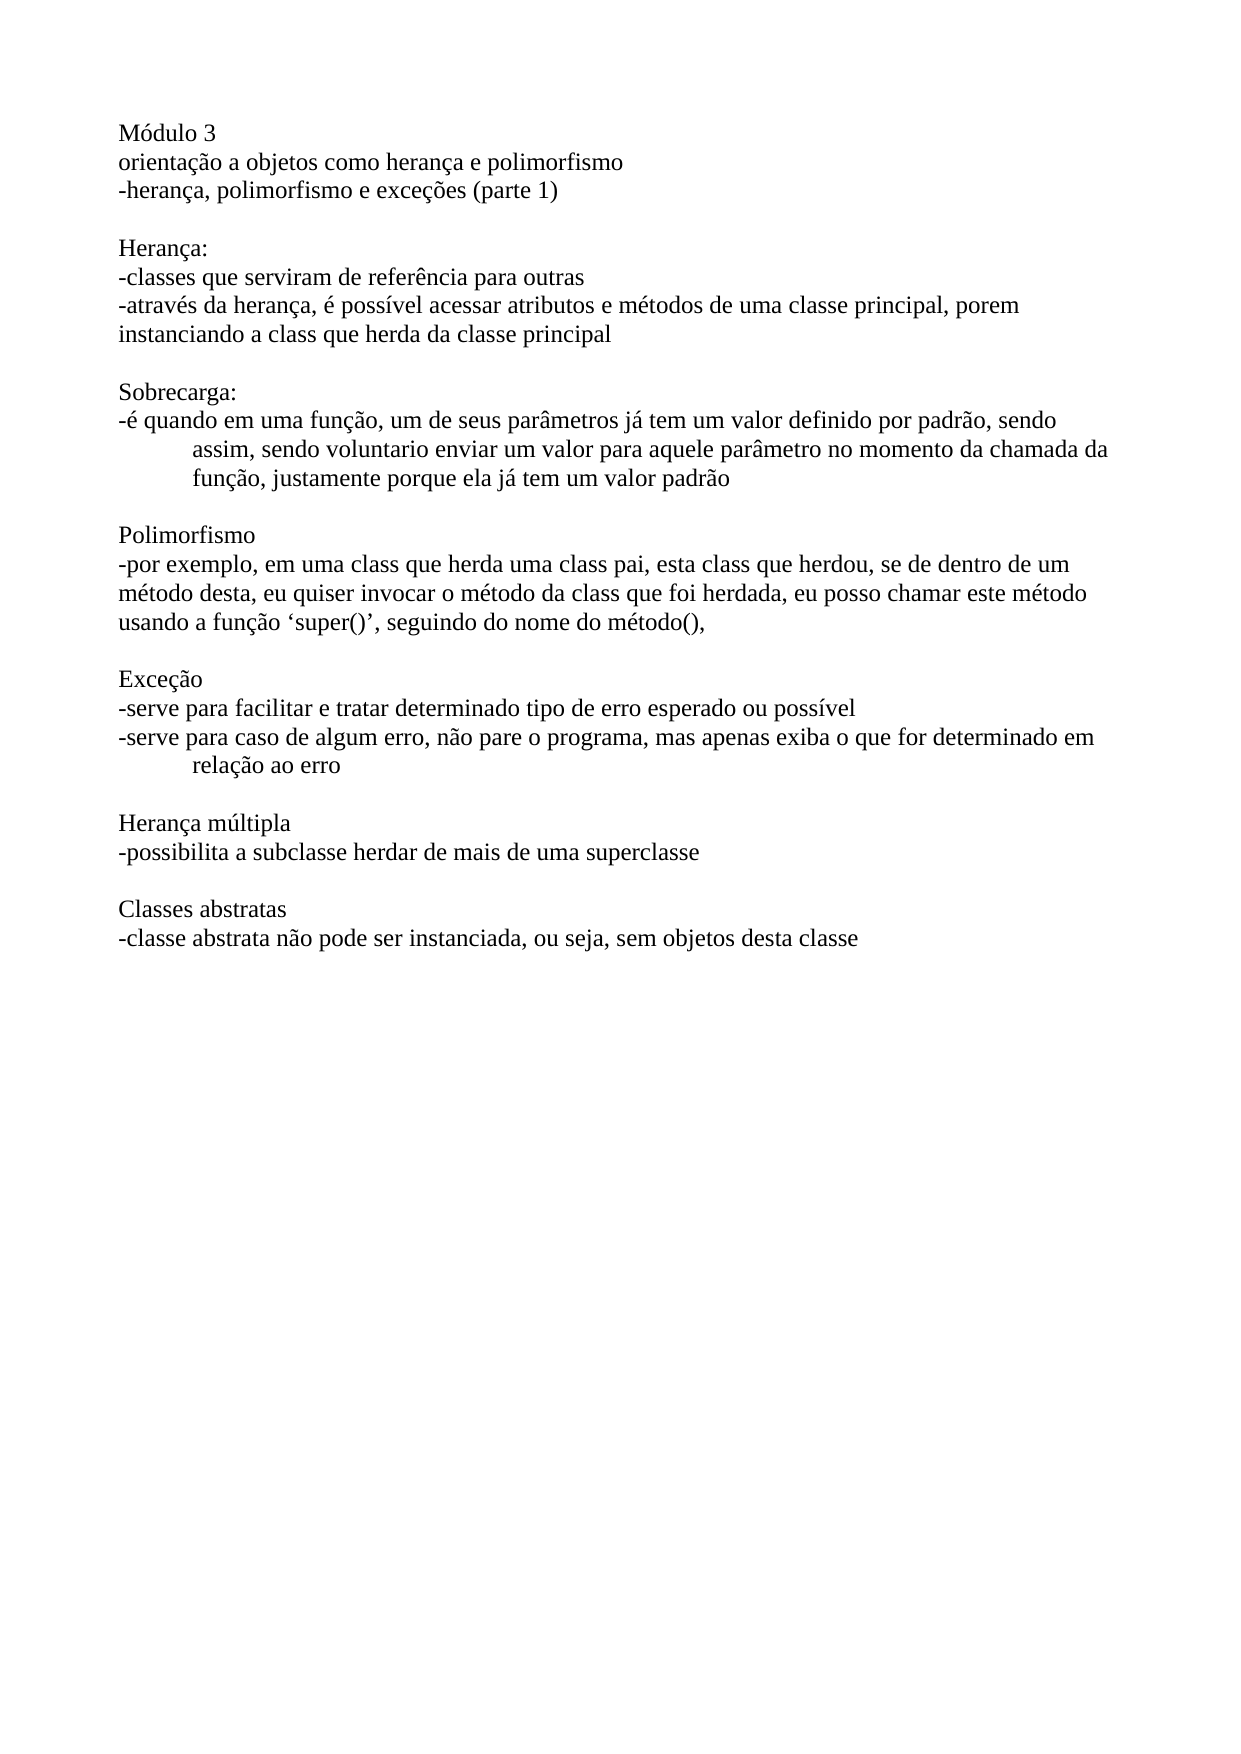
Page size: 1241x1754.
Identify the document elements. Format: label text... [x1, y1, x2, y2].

text Exceção [118, 664, 1122, 693]
text Polimorfismo [118, 521, 1122, 549]
text orientação a objetos como herança e polimorfismo [118, 147, 1122, 176]
text -por exemplo, em uma class que herda uma class pai, esta class que herdou, se de dentro de um método desta, eu quiser invocar o método da class que foi herdada, eu posso chamar este método usando a função ‘super()’, seguindo do nome do método(), [118, 549, 1122, 636]
text -serve para caso de algum erro, não pare o programa, mas apenas exiba o que for determinado em relação ao erro [118, 722, 1122, 779]
text -possibilita a subclasse herdar de mais de uma superclasse [118, 837, 1122, 866]
text -herança, polimorfismo e exceções (parte 1) [118, 176, 1122, 204]
text Sobrecarga: [118, 377, 1122, 406]
text -através da herança, é possível acessar atributos e métodos de uma classe principal, porem instanciando a class que herda da classe principal [118, 291, 1122, 348]
text -serve para facilitar e tratar determinado tipo de erro esperado ou possível [118, 693, 1122, 722]
text -é quando em uma função, um de seus parâmetros já tem um valor definido por padrão, sendo assim, sendo voluntario enviar um valor para aquele parâmetro no momento da chamada da função, justamente porque ela já tem um valor padrão [118, 406, 1122, 492]
text Herança: [118, 233, 1122, 262]
text Módulo 3 [118, 118, 1122, 147]
text Classes abstratas [118, 894, 1122, 923]
text Herança múltipla [118, 808, 1122, 837]
text -classe abstrata não pode ser instanciada, ou seja, sem objetos desta classe [118, 923, 1122, 952]
text -classes que serviram de referência para outras [118, 262, 1122, 291]
